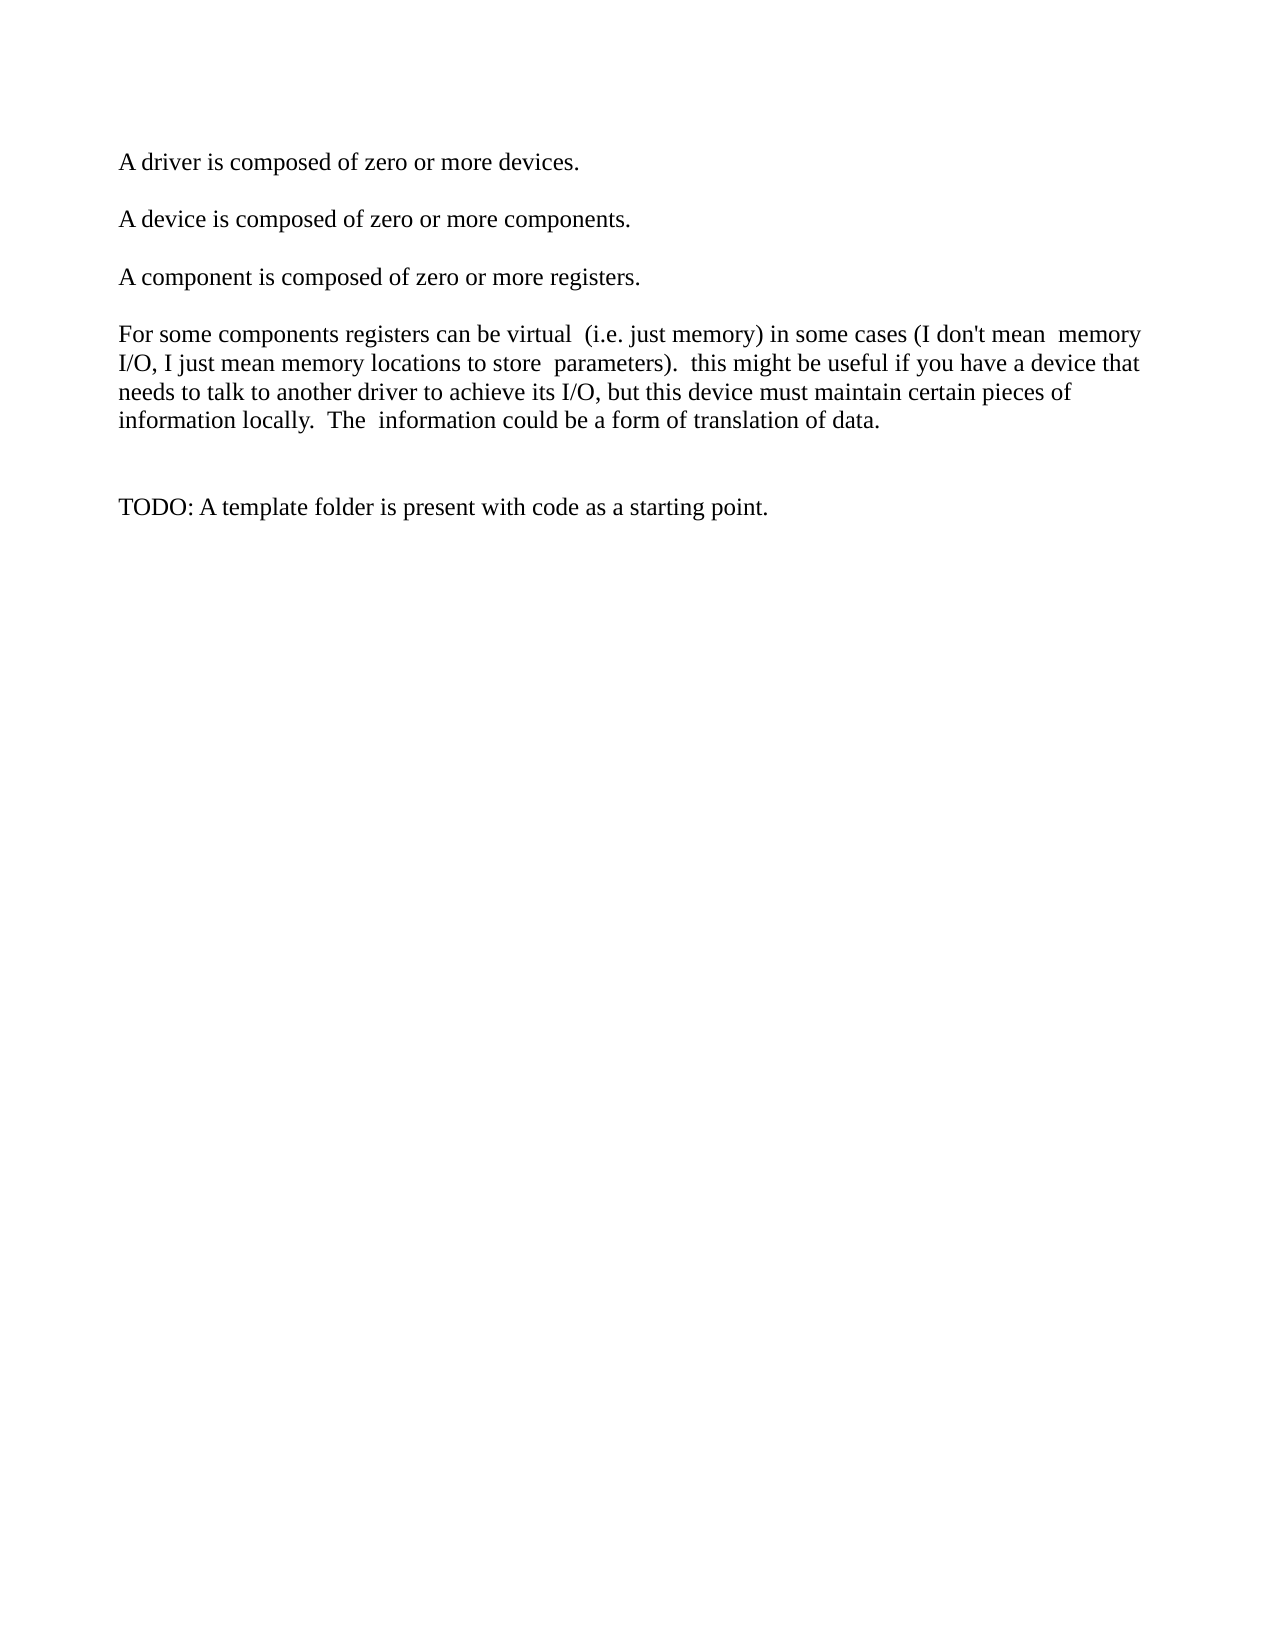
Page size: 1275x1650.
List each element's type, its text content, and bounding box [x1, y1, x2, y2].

text A device is composed of zero or more components. [118, 204, 1157, 233]
text TODO: A template folder is present with code as a starting point. [118, 492, 1157, 521]
text For some components registers can be virtual (i.e. just memory) in some cases (I don't mean memory I/O, I just mean memory locations to store parameters). this might be useful if you have a device that needs to talk to another driver to achieve its I/O, but this device must maintain certain pieces of information locally. The information could be a form of translation of data. [118, 319, 1157, 434]
text A component is composed of zero or more registers. [118, 262, 1157, 291]
text A driver is composed of zero or more devices. [118, 147, 1157, 176]
